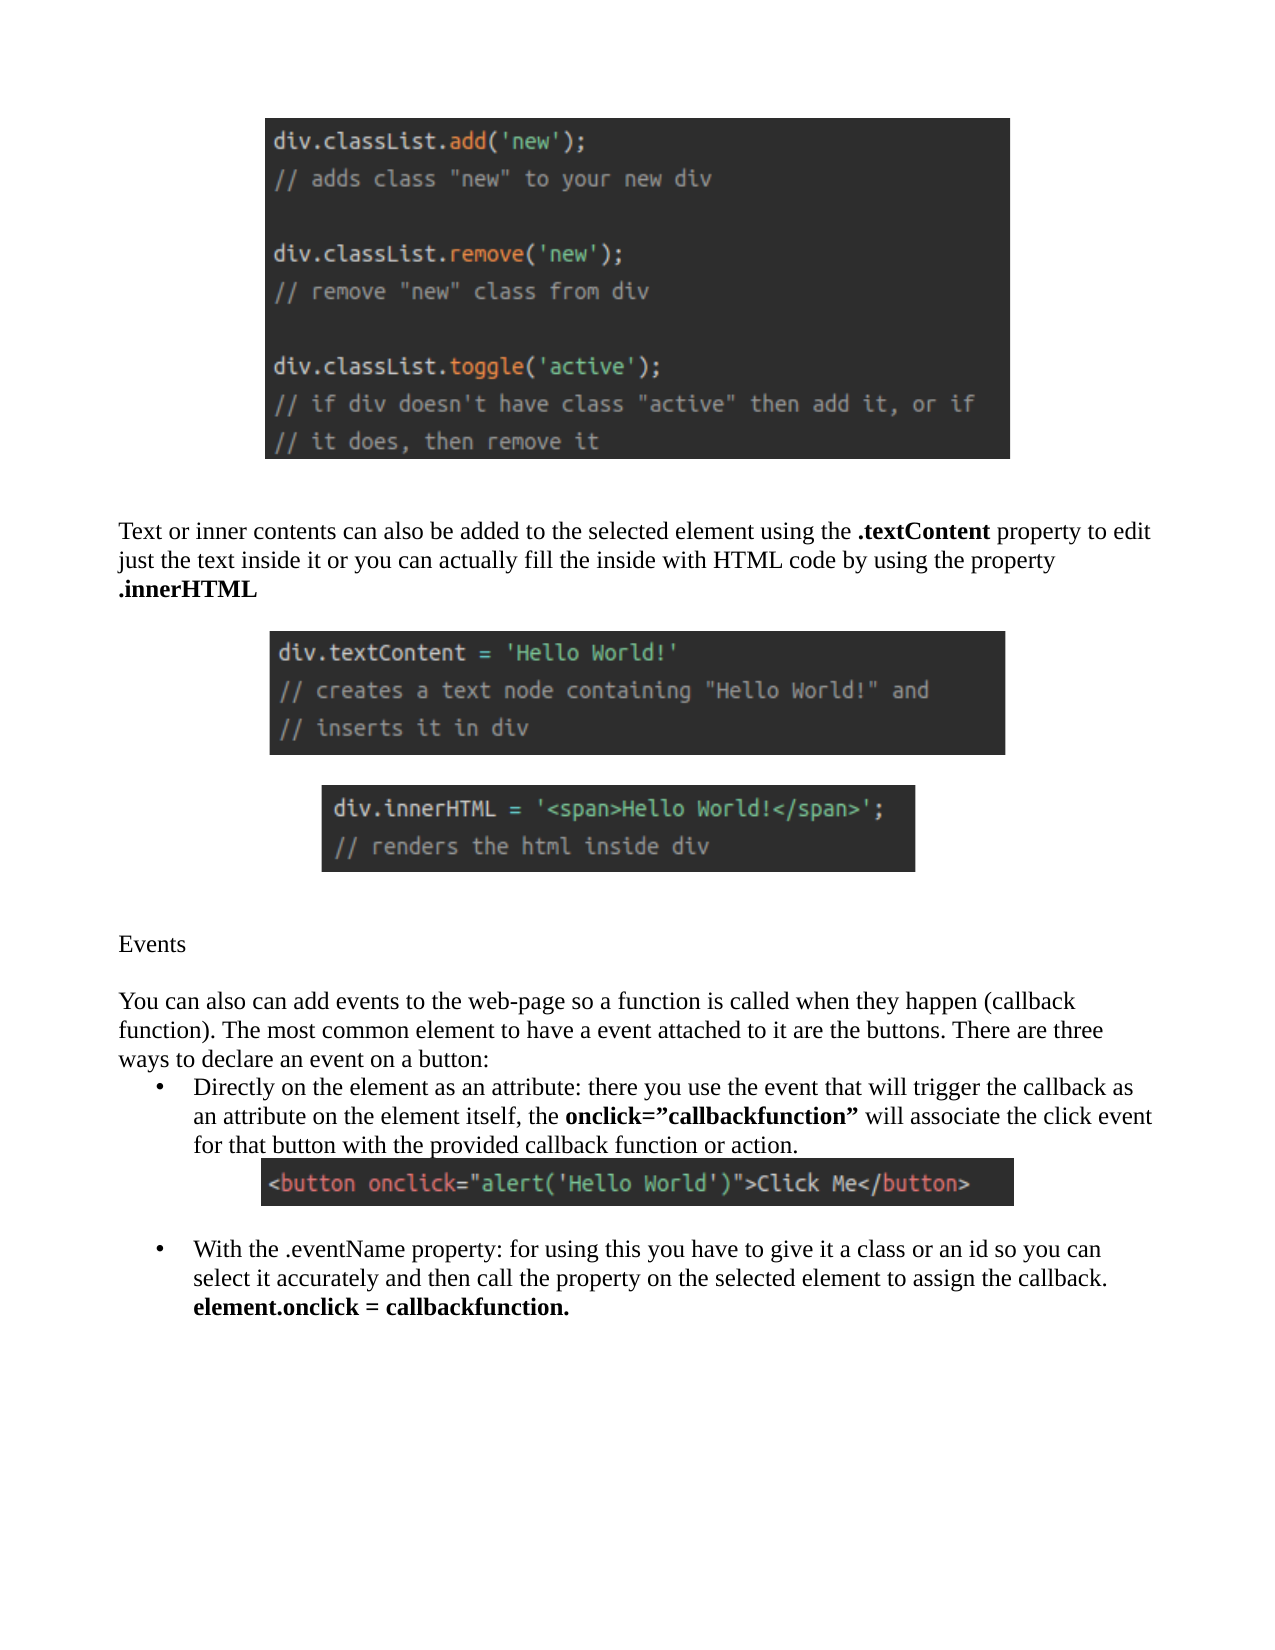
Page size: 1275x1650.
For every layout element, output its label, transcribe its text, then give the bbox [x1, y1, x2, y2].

list Directly on the element as an attribute: there you use the event that will trigger the callback as an attribute on the element itself, the onclick=”callbackfunction” will associate the click event for that button with the provided callback function or action. [156, 1072, 1157, 1159]
text Events [118, 929, 1157, 957]
list With the .eventName property: for using this you have to give it a class or an id so you can select it accurately and then call the property on the selected element to assign the callback. element.onclick = callbackfunction. [156, 1234, 1157, 1321]
text You can also can add events to the web-page so a function is called when they happen (callback function). The most common element to have a event attached to it are the buttons. There are three ways to declare an event on a button: [118, 986, 1157, 1072]
picture [269, 631, 1006, 755]
picture [265, 118, 1011, 459]
picture [261, 1158, 1014, 1206]
picture [321, 785, 916, 872]
text Text or inner contents can also be added to the selected element using the .textContent property to edit just the text inside it or you can actually fill the inside with HTML code by using the property .innerHTML [118, 516, 1157, 602]
